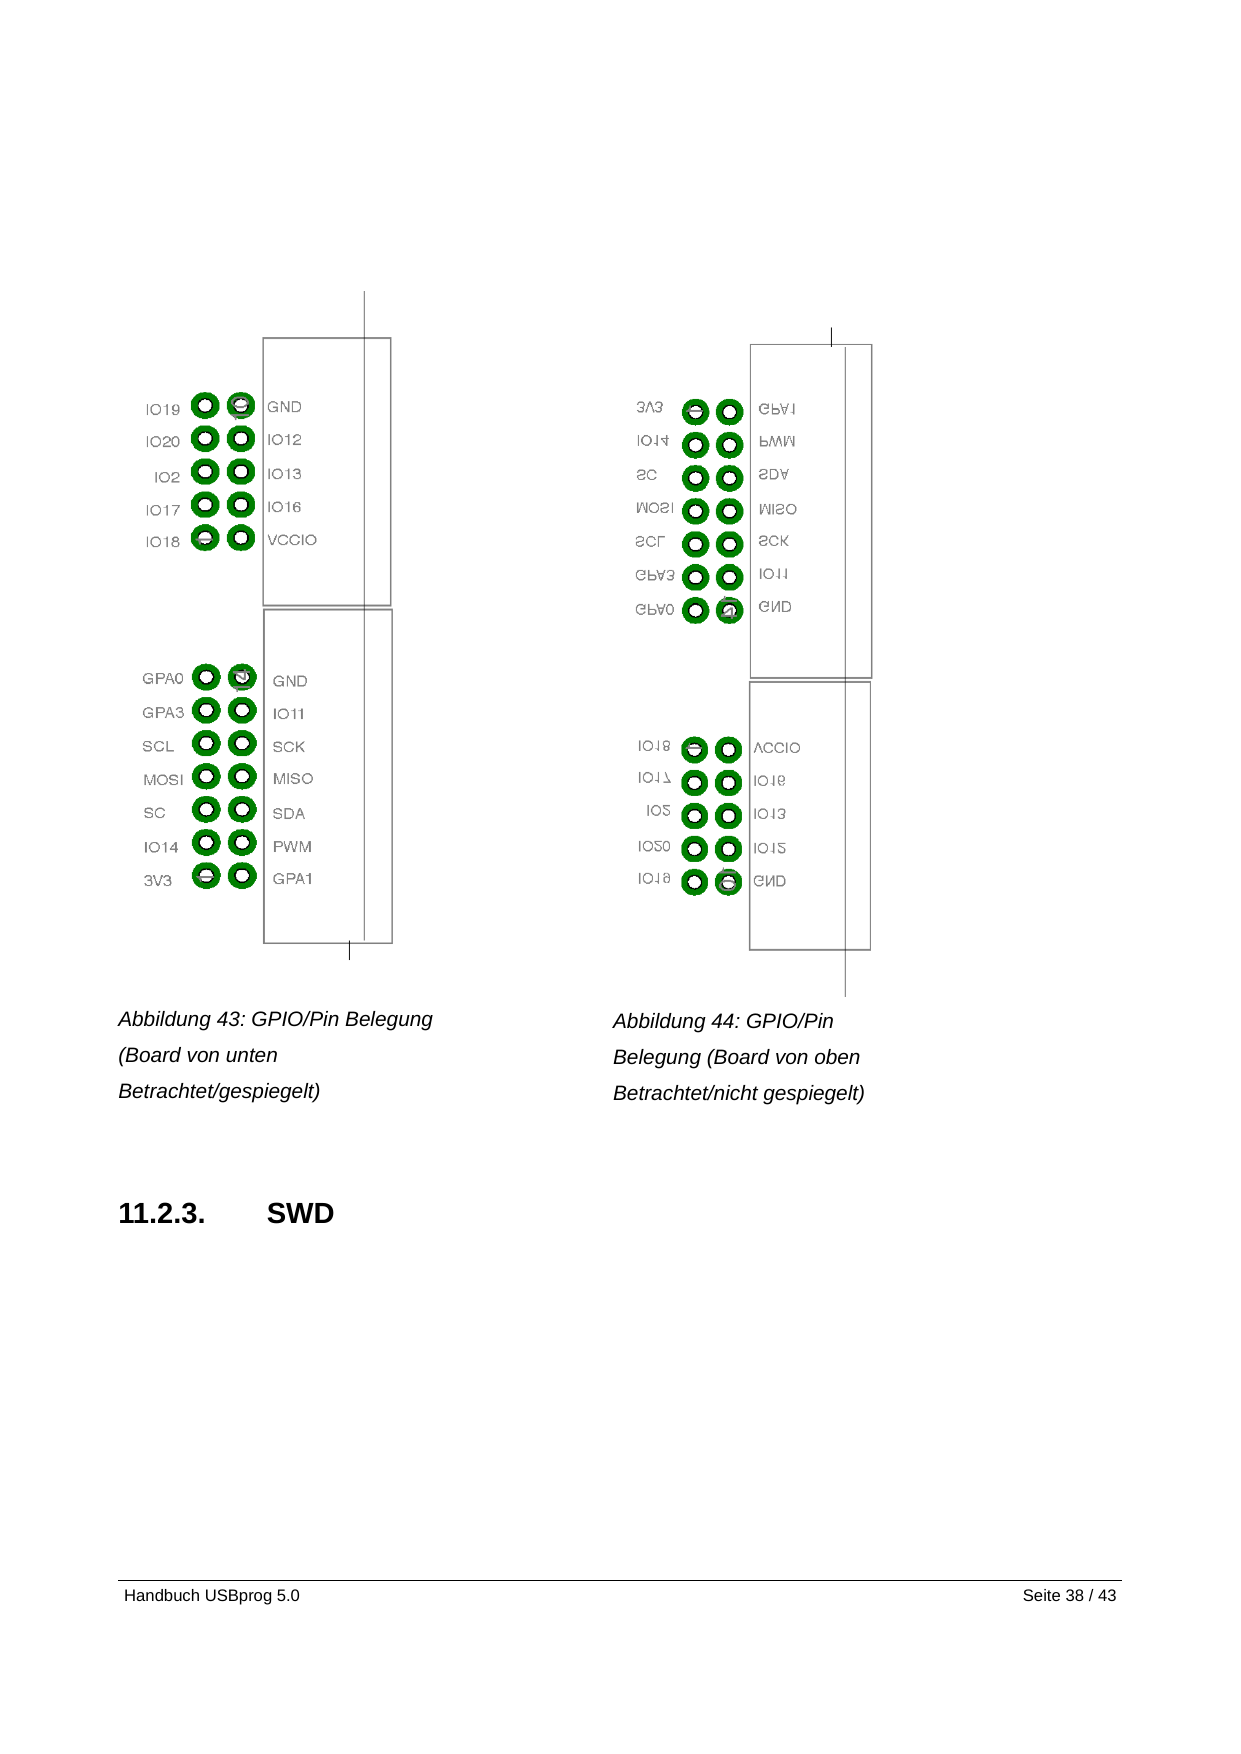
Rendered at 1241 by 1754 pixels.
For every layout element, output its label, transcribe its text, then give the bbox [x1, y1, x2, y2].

text Abbildung 44: GPIO/Pin Belegung (Board von oben Betrachtet/nicht gespiegelt) [613, 997, 917, 1105]
subtitle SWD [118, 1196, 1122, 1230]
text Abbildung 43: GPIO/Pin Belegung (Board von unten Betrachtet/gespiegelt) [118, 996, 439, 1103]
picture [118, 291, 440, 996]
picture [612, 291, 917, 997]
